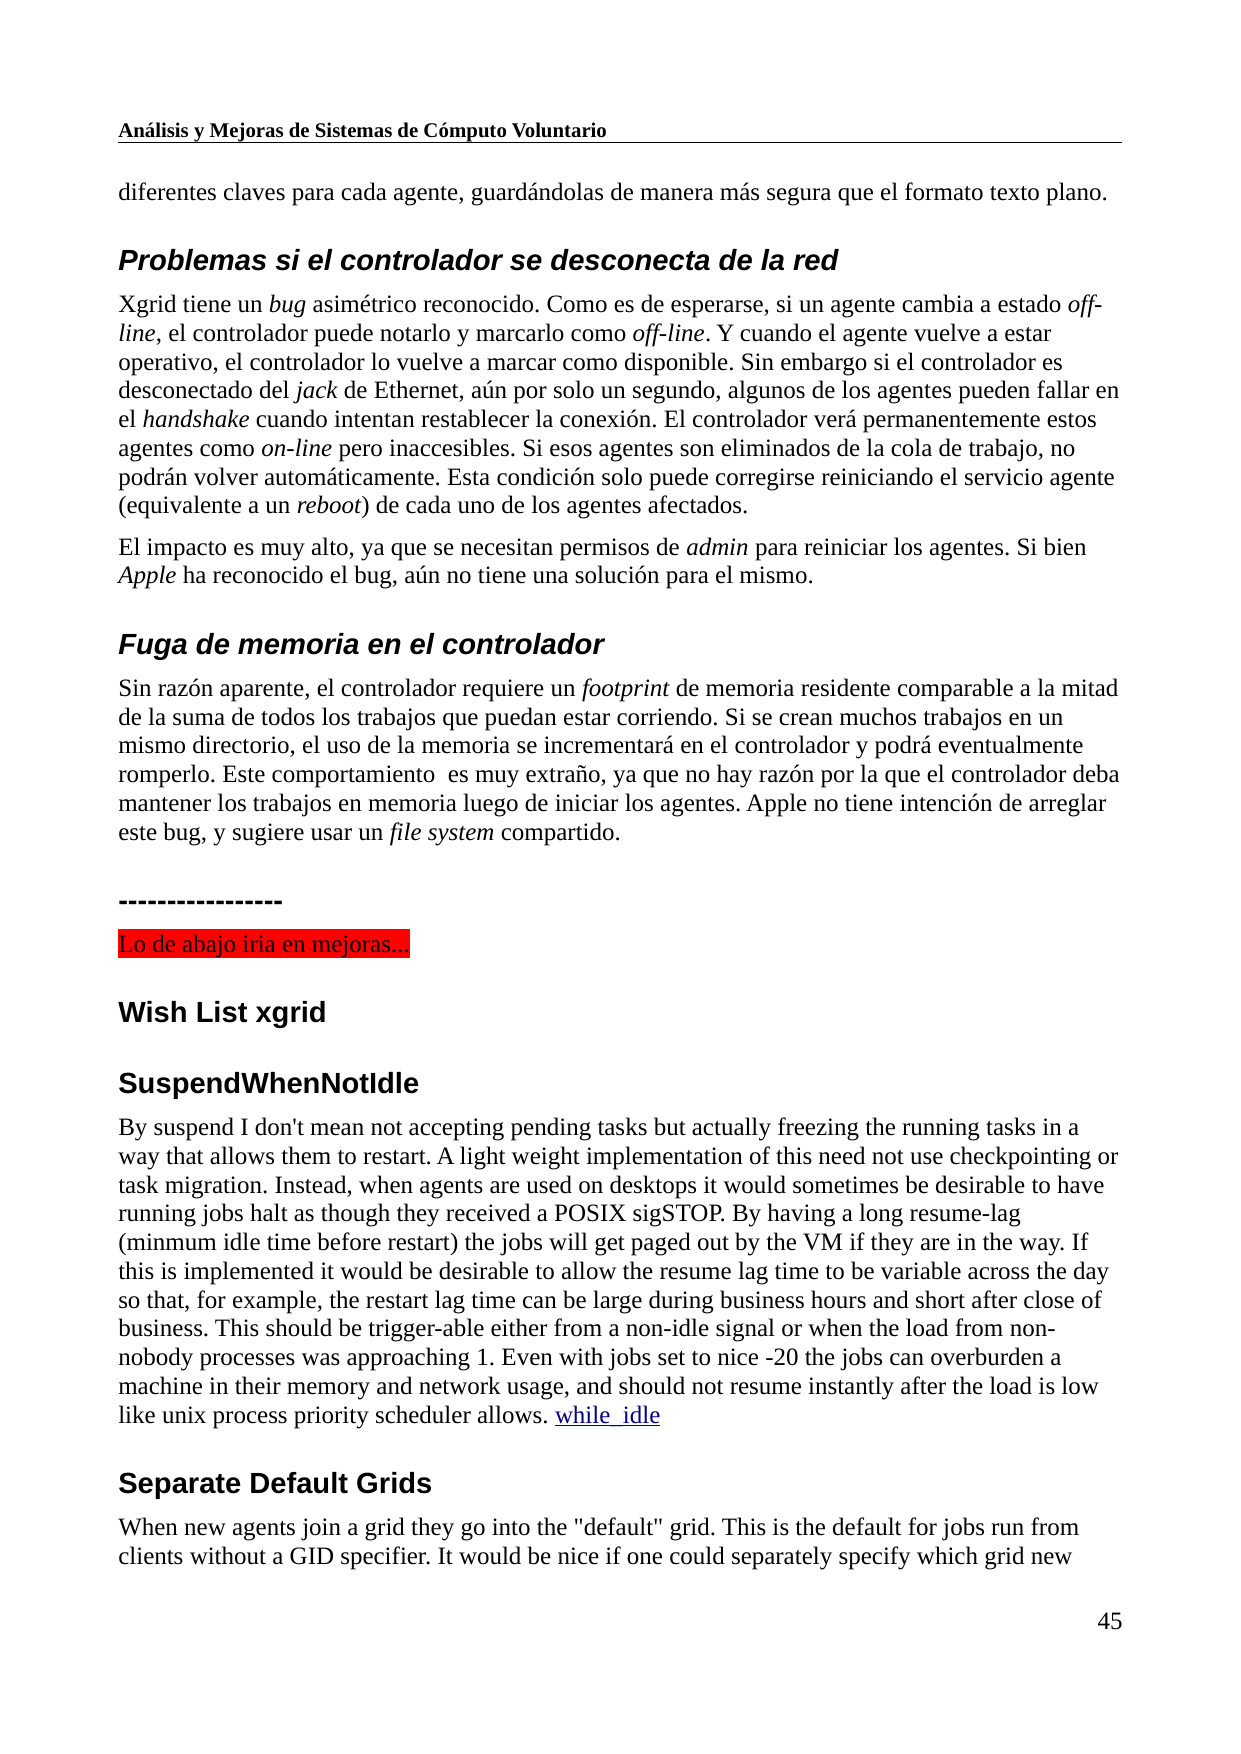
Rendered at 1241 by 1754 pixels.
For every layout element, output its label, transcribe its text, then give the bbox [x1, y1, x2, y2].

text Lo de abajo iria en mejoras... [118, 929, 1122, 958]
text By suspend I don't mean not accepting pending tasks but actually freezing the running tasks in a way that allows them to restart. A light weight implementation of this need not use checkpointing or task migration. Instead, when agents are used on desktops it would sometimes be desirable to have running jobs halt as though they received a POSIX sigSTOP. By having a long resume-lag (minmum idle time before restart) the jobs will get paged out by the VM if they are in the way. If this is implemented it would be desirable to allow the resume lag time to be variable across the day so that, for example, the restart lag time can be large during business hours and short after close of business. This should be trigger-able either from a non-idle signal or when the load from non-nobody processes was approaching 1. Even with jobs set to nice -20 the jobs can overburden a machine in their memory and network usage, and should not resume instantly after the load is low like unix process priority scheduler allows. while_idle [118, 1112, 1122, 1428]
text diferentes claves para cada agente, guardándolas de manera más segura que el formato texto plano. [118, 177, 1122, 206]
subtitle Problemas si el controlador se desconecta de la red [118, 243, 1122, 277]
text When new agents join a grid they go into the "default" grid. This is the default for jobs run from clients without a GID specifier. It would be nice if one could separately specify which grid new [118, 1512, 1122, 1569]
text Sin razón aparente, el controlador requiere un footprint de memoria residente comparable a la mitad de la suma de todos los trabajos que puedan estar corriendo. Si se crean muchos trabajos en un mismo directorio, el uso de la memoria se incrementará en el controlador y podrá eventualmente romperlo. Este comportamiento es muy extraño, ya que no hay razón por la que el controlador deba mantener los trabajos en memoria luego de iniciar los agentes. Apple no tiene intención de arreglar este bug, y sugiere usar un file system compartido. [118, 673, 1122, 845]
text El impacto es muy alto, ya que se necesitan permisos de admin para reiniciar los agentes. Si bien Apple ha reconocido el bug, aún no tiene una solución para el mismo. [118, 532, 1122, 589]
subtitle ----------------- [118, 883, 1122, 916]
subtitle Wish List xgrid [118, 995, 1122, 1029]
subtitle Fuga de memoria en el controlador [118, 627, 1122, 660]
subtitle Separate Default Grids [118, 1466, 1122, 1499]
subtitle SuspendWhenNotIdle [118, 1066, 1122, 1100]
text Xgrid tiene un bug asimétrico reconocido. Como es de esperarse, si un agente cambia a estado off-line, el controlador puede notarlo y marcarlo como off-line. Y cuando el agente vuelve a estar operativo, el controlador lo vuelve a marcar como disponible. Sin embargo si el controlador es desconectado del jack de Ethernet, aún por solo un segundo, algunos de los agentes pueden fallar en el handshake cuando intentan restablecer la conexión. El controlador verá permanentemente estos agentes como on-line pero inaccesibles. Si esos agentes son eliminados de la cola de trabajo, no podrán volver automáticamente. Esta condición solo puede corregirse reiniciando el servicio agente (equivalente a un reboot) de cada uno de los agentes afectados. [118, 289, 1122, 519]
